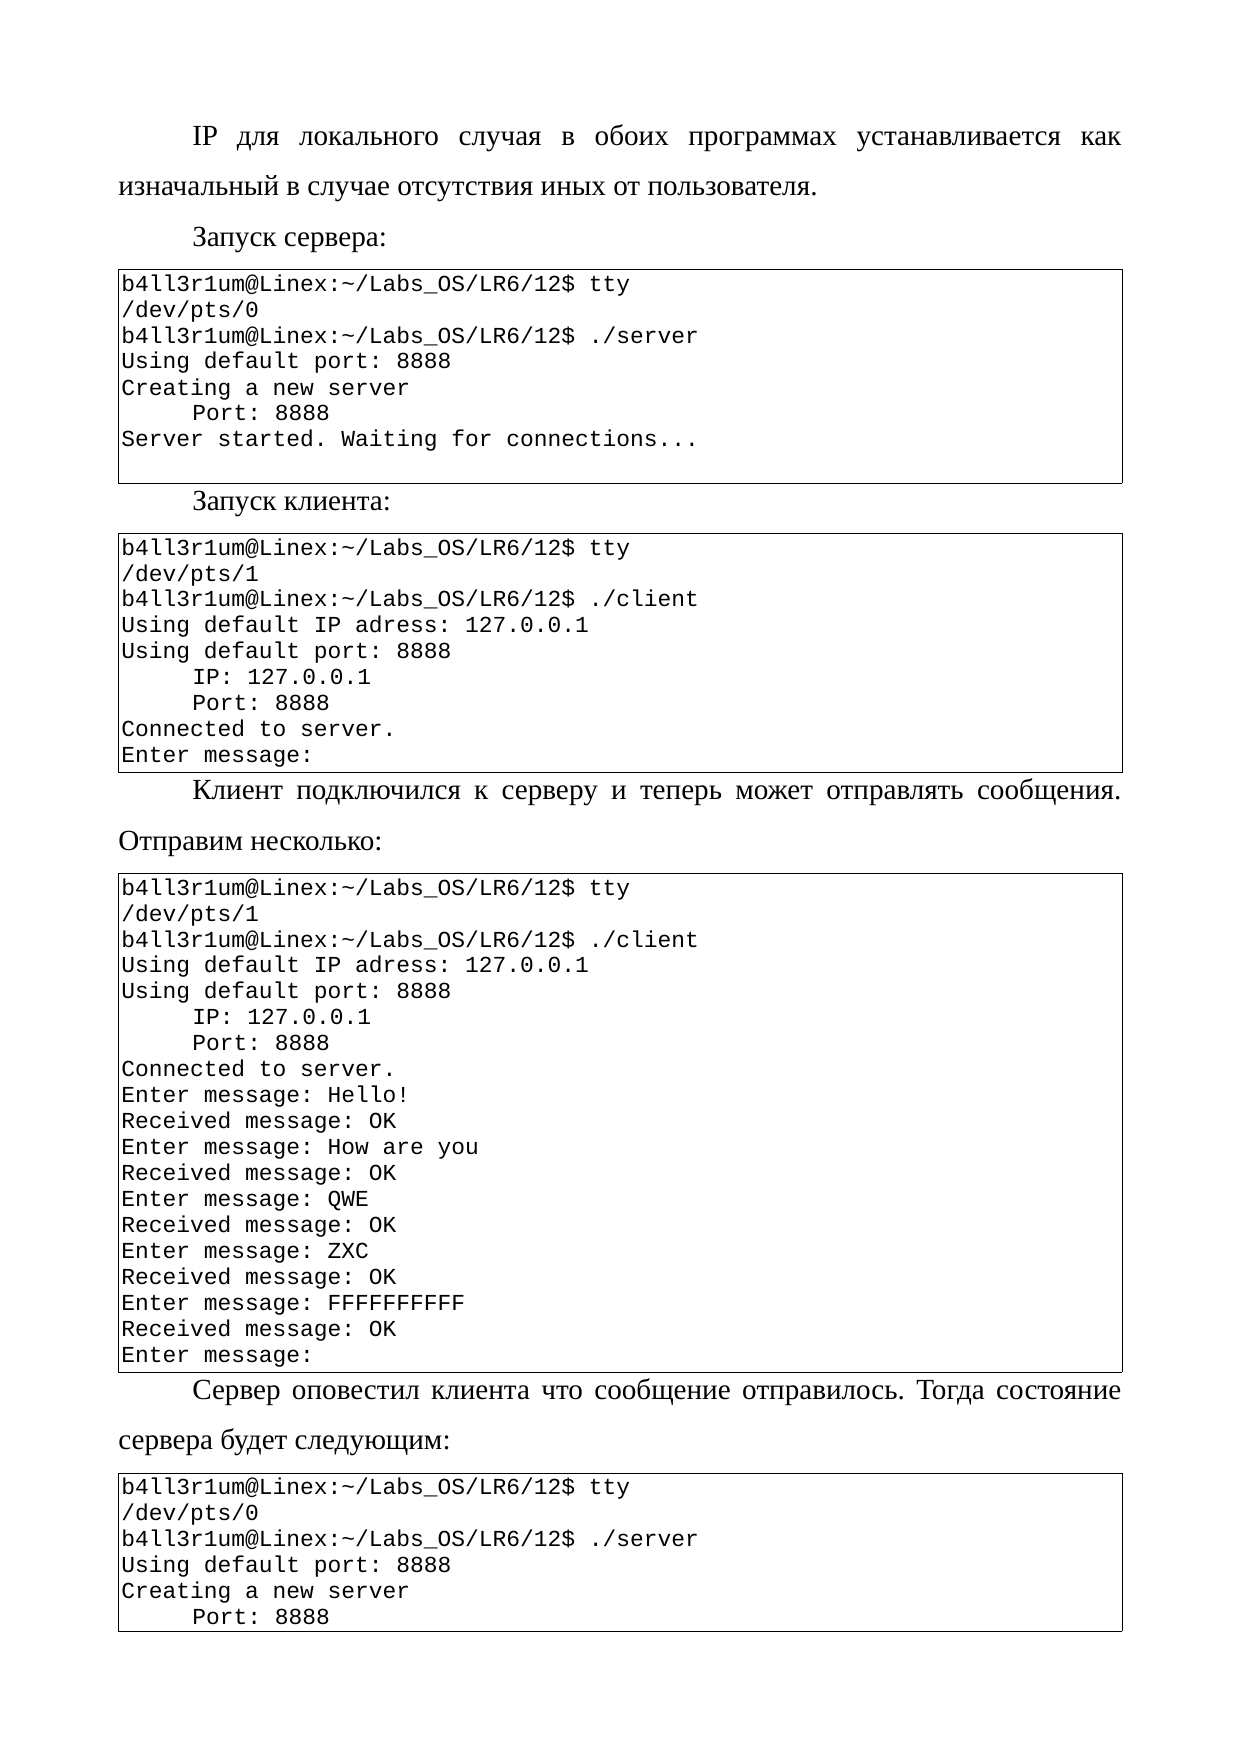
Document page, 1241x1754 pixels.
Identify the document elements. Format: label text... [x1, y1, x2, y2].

text Using default IP adress: 127.0.0.1 [119, 951, 1122, 977]
text b4ll3r1um@Linex:~/Labs_OS/LR6/12$ ./server [119, 321, 1122, 347]
text Connected to server. [119, 1054, 1122, 1081]
text b4ll3r1um@Linex:~/Labs_OS/LR6/12$ ./client [119, 925, 1122, 951]
text Received message: OK [119, 1158, 1122, 1184]
text Enter message: [119, 1340, 1122, 1372]
text IP для локального случая в обоих программах устанавливается как изначальный в случае отсутствия иных от пользователя. [118, 118, 1122, 202]
text IP: 127.0.0.1 [119, 1003, 1122, 1029]
text Port: 8888 [119, 399, 1122, 425]
text /dev/pts/1 [119, 559, 1122, 585]
text Creating a new server [119, 373, 1122, 399]
text IP: 127.0.0.1 [119, 663, 1122, 688]
text Received message: OK [119, 1106, 1122, 1132]
text b4ll3r1um@Linex:~/Labs_OS/LR6/12$ ./client [119, 585, 1122, 611]
text Connected to server. [119, 714, 1122, 740]
text Creating a new server [119, 1576, 1122, 1602]
text Received message: OK [119, 1210, 1122, 1236]
text Enter message: [119, 740, 1122, 772]
text Port: 8888 [119, 1029, 1122, 1054]
text /dev/pts/1 [119, 899, 1122, 925]
text b4ll3r1um@Linex:~/Labs_OS/LR6/12$ tty [119, 270, 1122, 295]
text b4ll3r1um@Linex:~/Labs_OS/LR6/12$ tty [119, 1474, 1122, 1498]
text Enter message: ZXC [119, 1236, 1122, 1262]
text Using default port: 8888 [119, 347, 1122, 373]
text Received message: OK [119, 1314, 1122, 1340]
text b4ll3r1um@Linex:~/Labs_OS/LR6/12$ tty [119, 534, 1122, 559]
text Port: 8888 [119, 1602, 1122, 1631]
text Using default port: 8888 [119, 637, 1122, 663]
text b4ll3r1um@Linex:~/Labs_OS/LR6/12$ ./server [119, 1524, 1122, 1550]
text Using default port: 8888 [119, 977, 1122, 1003]
text Enter message: FFFFFFFFFF [119, 1288, 1122, 1314]
text /dev/pts/0 [119, 1498, 1122, 1524]
text Запуск сервера: [118, 219, 1122, 252]
text Enter message: QWE [119, 1184, 1122, 1210]
text /dev/pts/0 [119, 295, 1122, 321]
text Port: 8888 [119, 688, 1122, 714]
text Сервер оповестил клиента что сообщение отправилось. Тогда состояние сервера будет следующим: [118, 1373, 1122, 1456]
text Enter message: How are you [119, 1132, 1122, 1158]
text Using default port: 8888 [119, 1550, 1122, 1576]
text Received message: OK [119, 1262, 1122, 1288]
text Using default IP adress: 127.0.0.1 [119, 611, 1122, 637]
text Запуск клиента: [118, 484, 1122, 516]
text Enter message: Hello! [119, 1081, 1122, 1106]
text Server started. Waiting for connections... [119, 425, 1122, 454]
text Клиент подключился к серверу и теперь может отправлять сообщения. Отправим несколько: [118, 773, 1122, 856]
text b4ll3r1um@Linex:~/Labs_OS/LR6/12$ tty [119, 874, 1122, 899]
